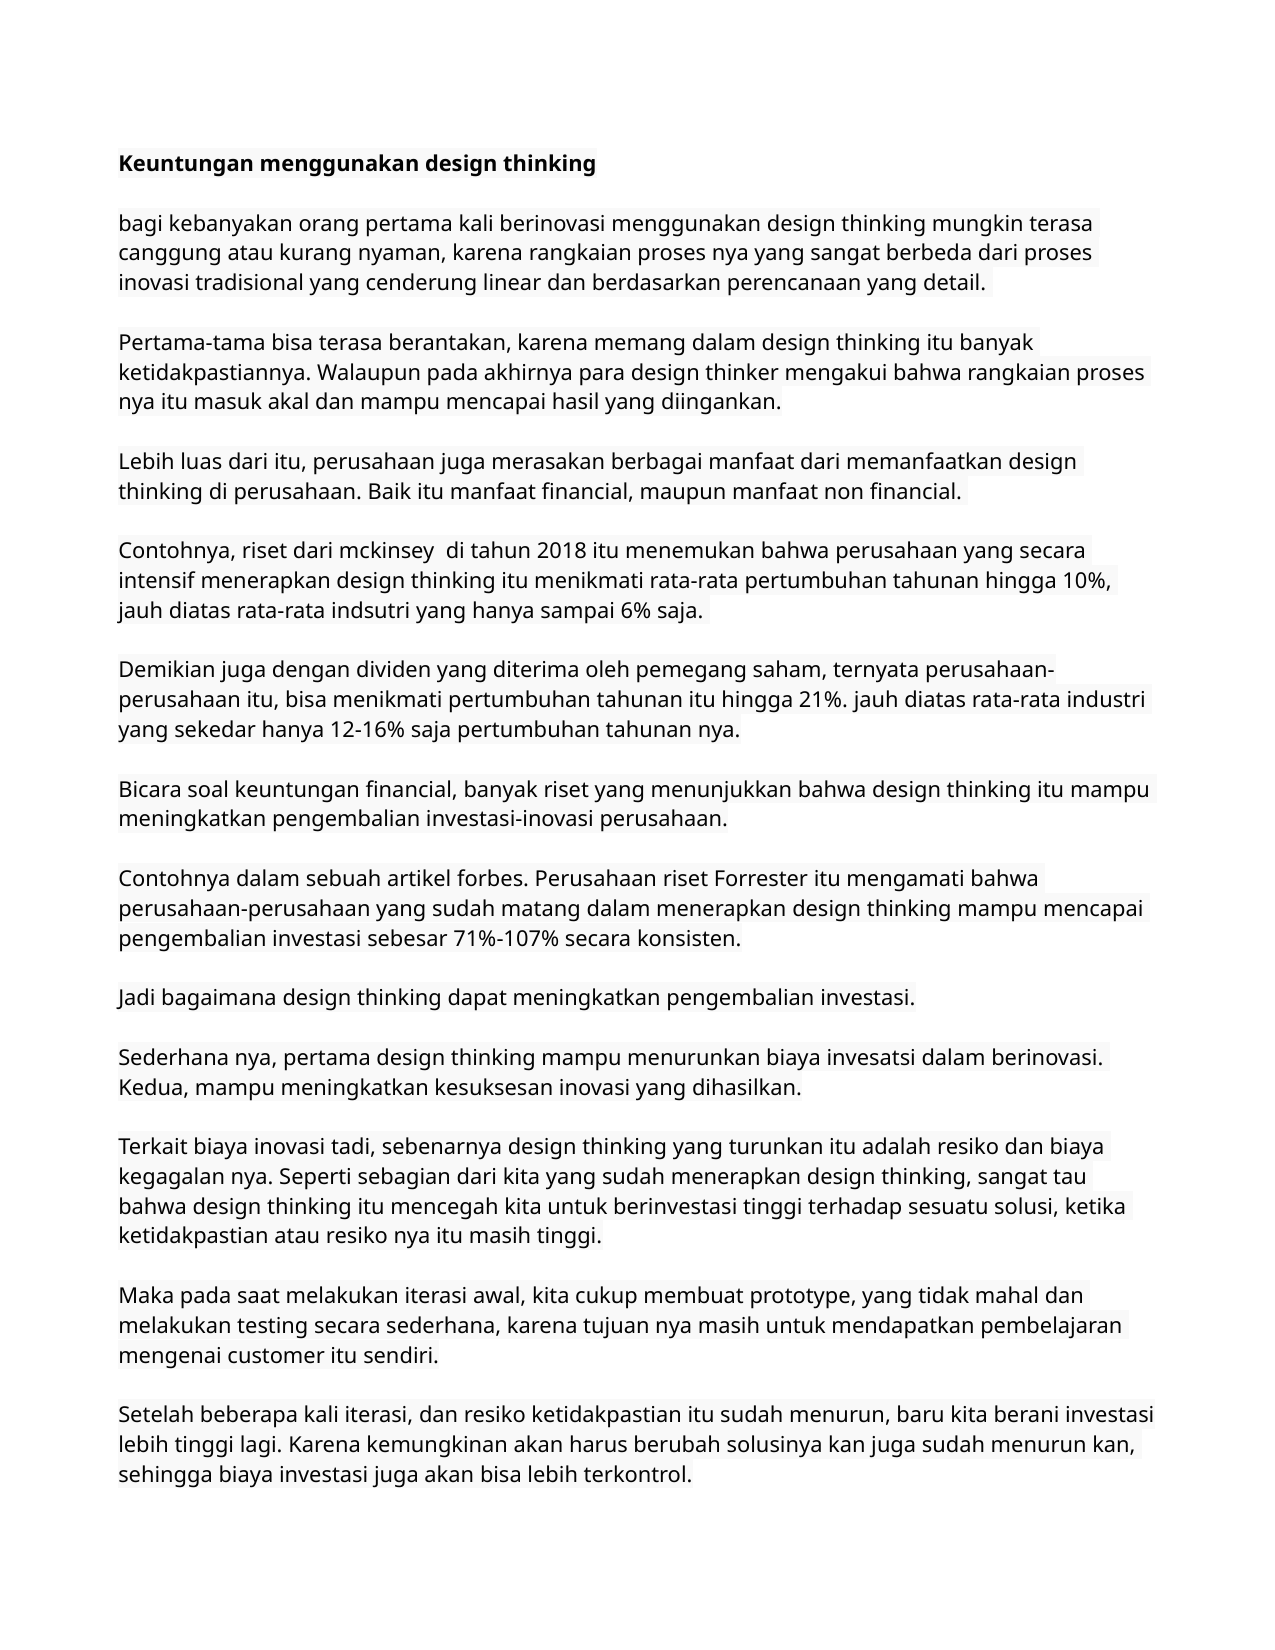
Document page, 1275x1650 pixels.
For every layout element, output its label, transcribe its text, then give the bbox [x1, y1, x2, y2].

text Sederhana nya, pertama design thinking mampu menurunkan biaya invesatsi dalam berinovasi. Kedua, mampu meningkatkan kesuksesan inovasi yang dihasilkan. [118, 1042, 1157, 1101]
text Contohnya, riset dari mckinsey di tahun 2018 itu menemukan bahwa perusahaan yang secara intensif menerapkan design thinking itu menikmati rata-rata pertumbuhan tahunan hingga 10%, jauh diatas rata-rata indsutri yang hanya sampai 6% saja. [118, 535, 1157, 624]
text Keuntungan menggunakan design thinking [118, 148, 1157, 178]
text Setelah beberapa kali iterasi, dan resiko ketidakpastian itu sudah menurun, baru kita berani investasi lebih tinggi lagi. Karena kemungkinan akan harus berubah solusinya kan juga sudah menurun kan, sehingga biaya investasi juga akan bisa lebih terkontrol. [118, 1399, 1157, 1488]
text Terkait biaya inovasi tadi, sebenarnya design thinking yang turunkan itu adalah resiko dan biaya kegagalan nya. Seperti sebagian dari kita yang sudah menerapkan design thinking, sangat tau bahwa design thinking itu mencegah kita untuk berinvestasi tinggi terhadap sesuatu solusi, ketika ketidakpastian atau resiko nya itu masih tinggi. [118, 1131, 1157, 1250]
text Demikian juga dengan dividen yang diterima oleh pemegang saham, ternyata perusahaan-perusahaan itu, bisa menikmati pertumbuhan tahunan itu hingga 21%. jauh diatas rata-rata industri yang sekedar hanya 12-16% saja pertumbuhan tahunan nya. [118, 654, 1157, 744]
text Lebih luas dari itu, perusahaan juga merasakan berbagai manfaat dari memanfaatkan design thinking di perusahaan. Baik itu manfaat financial, maupun manfaat non financial. [118, 446, 1157, 505]
text Bicara soal keuntungan financial, banyak riset yang menunjukkan bahwa design thinking itu mampu meningkatkan pengembalian investasi-inovasi perusahaan. [118, 773, 1157, 833]
text Pertama-tama bisa terasa berantakan, karena memang dalam design thinking itu banyak ketidakpastiannya. Walaupun pada akhirnya para design thinker mengakui bahwa rangkaian proses nya itu masuk akal dan mampu mencapai hasil yang diingankan. [118, 327, 1157, 416]
text Contohnya dalam sebuah artikel forbes. Perusahaan riset Forrester itu mengamati bahwa perusahaan-perusahaan yang sudah matang dalam menerapkan design thinking mampu mencapai pengembalian investasi sebesar 71%-107% secara konsisten. [118, 863, 1157, 952]
text Maka pada saat melakukan iterasi awal, kita cukup membuat prototype, yang tidak mahal dan melakukan testing secara sederhana, karena tujuan nya masih untuk mendapatkan pembelajaran mengenai customer itu sendiri. [118, 1280, 1157, 1369]
text Jadi bagaimana design thinking dapat meningkatkan pengembalian investasi. [118, 982, 1157, 1012]
text bagi kebanyakan orang pertama kali berinovasi menggunakan design thinking mungkin terasa canggung atau kurang nyaman, karena rangkaian proses nya yang sangat berbeda dari proses inovasi tradisional yang cenderung linear dan berdasarkan perencanaan yang detail. [118, 207, 1157, 297]
